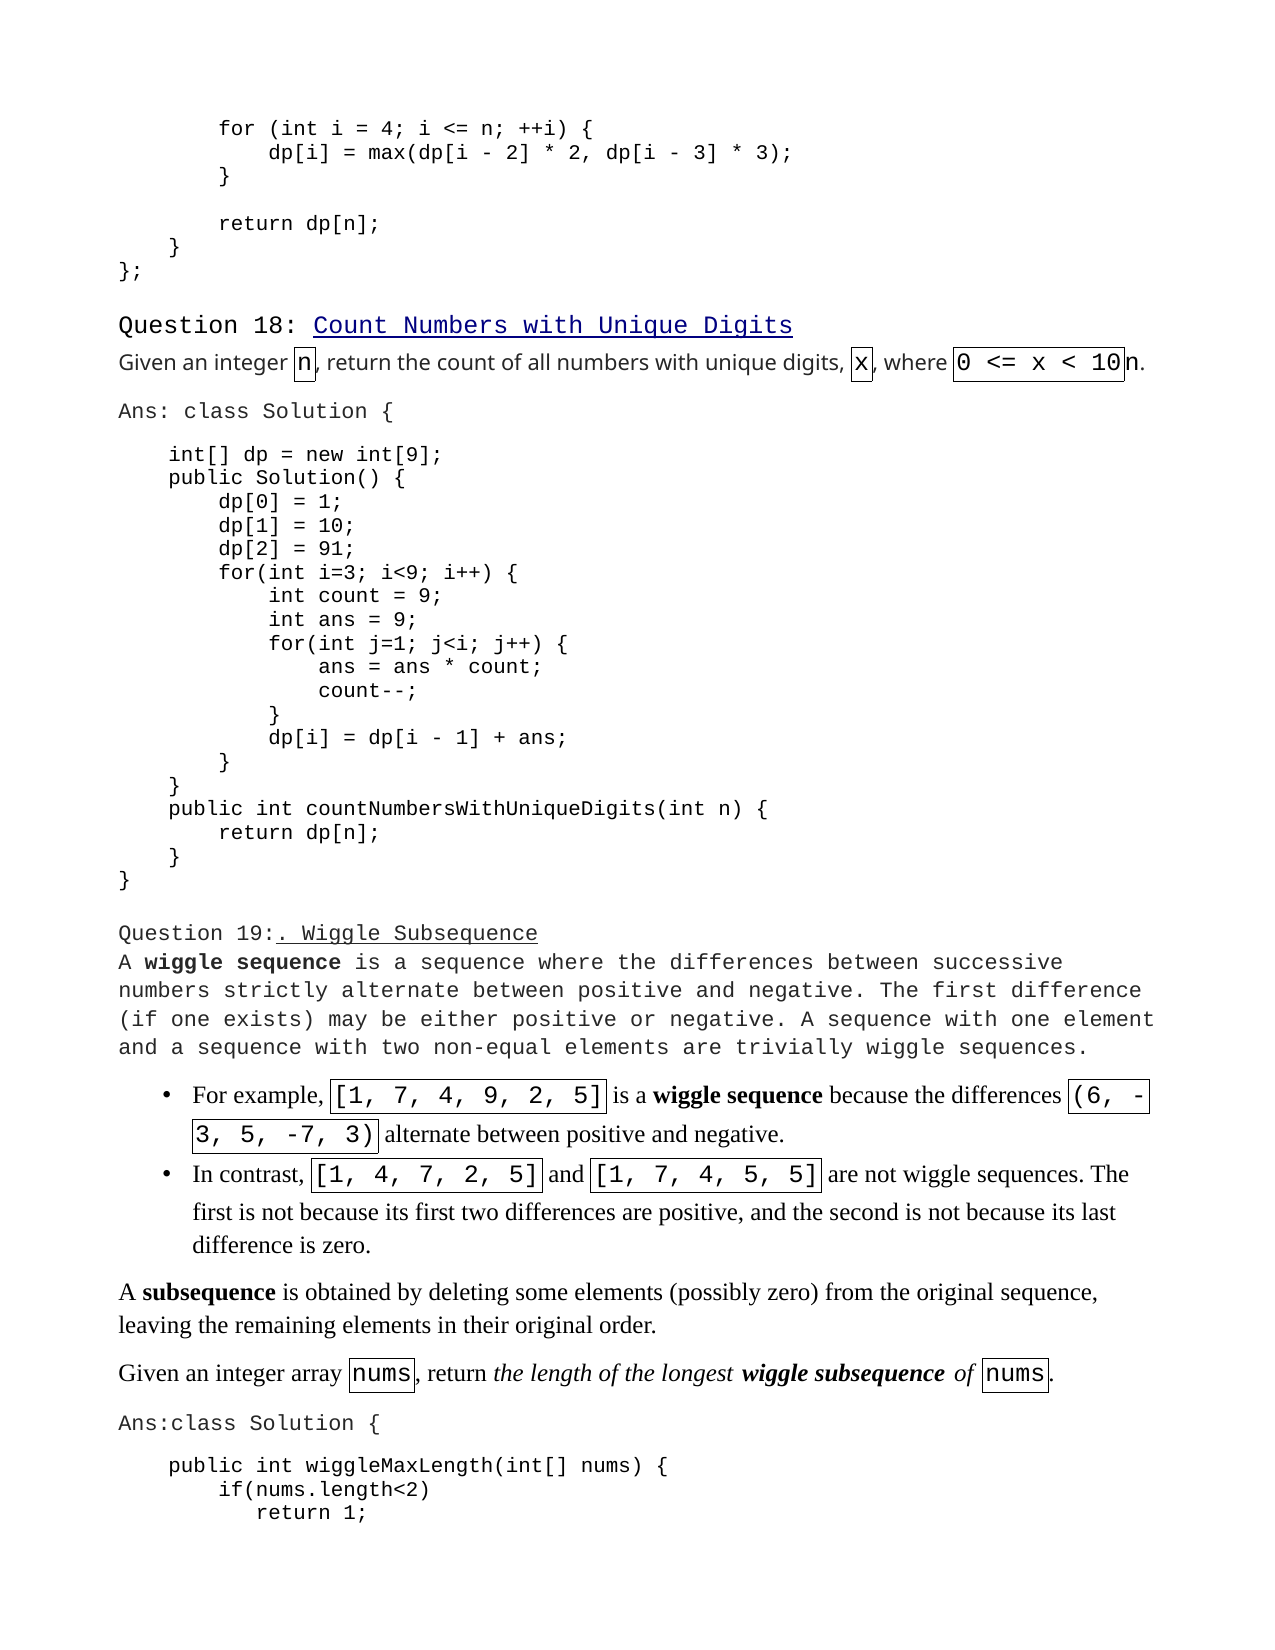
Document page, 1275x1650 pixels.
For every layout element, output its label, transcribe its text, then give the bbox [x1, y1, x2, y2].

text dp[2] = 91; [118, 538, 1157, 562]
text public int wiggleMaxLength(int[] nums) { [118, 1455, 1157, 1479]
text } [118, 236, 1157, 260]
text int[] dp = new int[9]; [118, 444, 1157, 467]
text for (int i = 4; i <= n; ++i) { [118, 118, 1157, 142]
text for(int j=1; j<i; j++) { [118, 633, 1157, 656]
text count--; [118, 680, 1157, 704]
text return dp[n]; [118, 822, 1157, 846]
text Question 18: Count Numbers with Unique Digits Given an integer n, return the count of all numbers with unique digits, x, where 0 <= x < 10n. [118, 313, 1157, 381]
text Given an integer array [118, 1358, 349, 1392]
text } [118, 775, 1157, 798]
text int count = 9; [118, 586, 1157, 609]
list For example, [1, 7, 4, 9, 2, 5] is a wiggle sequence because the differences (6, -3, 5, -7, 3) alternate between positive and negative. [162, 1079, 1157, 1153]
text ans = ans * count; [118, 656, 1157, 680]
text Ans:class Solution { [118, 1412, 1157, 1437]
text return 1; [118, 1502, 1157, 1526]
text dp[i] = dp[i - 1] + ans; [118, 727, 1157, 751]
text } [118, 704, 1157, 727]
text } [118, 751, 1157, 775]
text . [1049, 1358, 1157, 1392]
text Question 19:. Wiggle Subsequence A wiggle sequence is a sequence where the differences between successive numbers strictly alternate between positive and negative. The first difference (if one exists) may be either positive or negative. A sequence with one element and a sequence with two non-equal elements are trivially wiggle sequences. [118, 922, 1157, 1061]
text public int countNumbersWithUniqueDigits(int n) { [118, 798, 1157, 822]
text return dp[n]; [118, 213, 1157, 236]
text } [118, 165, 1157, 189]
text dp[1] = 10; [118, 514, 1157, 538]
text dp[0] = 1; [118, 491, 1157, 514]
text } [118, 869, 1157, 893]
list In contrast, [1, 4, 7, 2, 5] and [1, 7, 4, 5, 5] are not wiggle sequences. The first is not because its first two differences are positive, and the second is not because its last difference is zero. [162, 1158, 1157, 1258]
text dp[i] = max(dp[i - 2] * 2, dp[i - 3] * 3); [118, 142, 1157, 165]
text nums [983, 1359, 1048, 1392]
text A subsequence is obtained by deleting some elements (possibly zero) from the original sequence, leaving the remaining elements in their original order. [118, 1277, 1157, 1339]
text nums [350, 1359, 414, 1392]
text int ans = 9; [118, 609, 1157, 633]
text public Solution() { [118, 467, 1157, 491]
text Ans: class Solution { [118, 401, 1157, 425]
text if(nums.length<2) [118, 1479, 1157, 1502]
text for(int i=3; i<9; i++) { [118, 562, 1157, 586]
text }; [118, 260, 1157, 284]
text , return the length of the longest wiggle subsequence of [415, 1358, 982, 1392]
text } [118, 846, 1157, 869]
